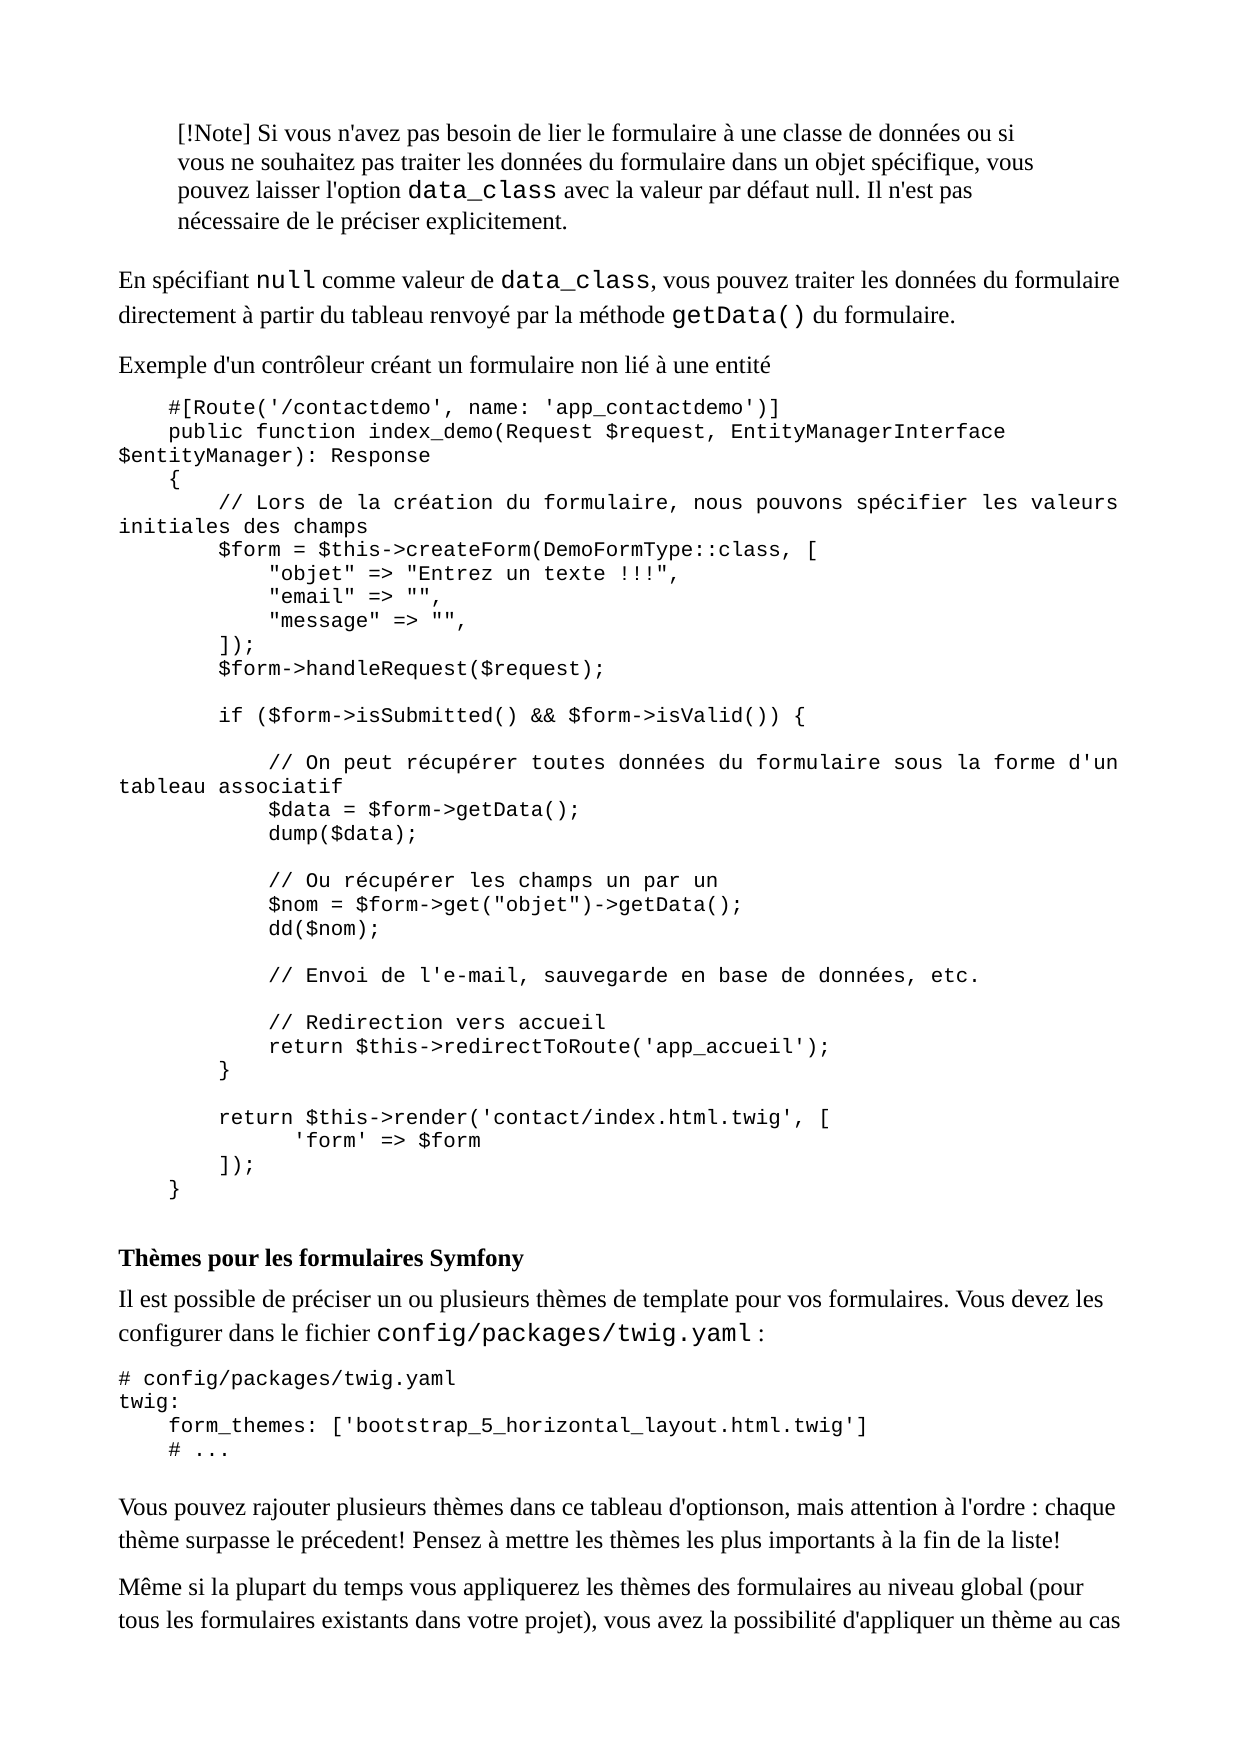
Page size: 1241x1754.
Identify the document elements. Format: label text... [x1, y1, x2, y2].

text dd($nom); [118, 918, 1122, 941]
text ]); [118, 634, 1122, 657]
text // Lors de la création du formulaire, nous pouvons spécifier les valeurs initiales des champs [118, 492, 1122, 539]
text Il est possible de préciser un ou plusieurs thèmes de template pour vos formulaires. Vous devez les configurer dans le fichier config/packages/twig.yaml : [118, 1284, 1122, 1348]
text # ... [118, 1438, 1122, 1462]
text return $this->redirectToRoute('app_accueil'); [118, 1036, 1122, 1059]
text ]); [118, 1154, 1122, 1178]
text dump($data); [118, 823, 1122, 847]
text # config/packages/twig.yaml [118, 1368, 1122, 1391]
text { [118, 468, 1122, 492]
text "objet" => "Entrez un texte !!!", [118, 563, 1122, 587]
text } [118, 1059, 1122, 1083]
text "email" => "", [118, 587, 1122, 610]
text [!Note] Si vous n'avez pas besoin de lier le formulaire à une classe de données ou si vous ne souhaitez pas traiter les données du formulaire dans un objet spécifique, vous pouvez laisser l'option data_class avec la valeur par défaut null. Il n'est pas nécessaire de le préciser explicitement. [177, 118, 1063, 235]
text // Envoi de l'e-mail, sauvegarde en base de données, etc. [118, 965, 1122, 988]
text Même si la plupart du temps vous appliquerez les thèmes des formulaires au niveau global (pour tous les formulaires existants dans votre projet), vous avez la possibilité d'appliquer un thème au cas [118, 1572, 1122, 1634]
text } [118, 1178, 1122, 1201]
text "message" => "", [118, 610, 1122, 634]
text $form->handleRequest($request); [118, 657, 1122, 681]
text $data = $form->getData(); [118, 799, 1122, 823]
text #[Route('/contactdemo', name: 'app_contactdemo')] [118, 397, 1122, 421]
text // On peut récupérer toutes données du formulaire sous la forme d'un tableau associatif [118, 752, 1122, 799]
text En spécifiant null comme valeur de data_class, vous pouvez traiter les données du formulaire directement à partir du tableau renvoyé par la méthode getData() du formulaire. [118, 265, 1122, 331]
text if ($form->isSubmitted() && $form->isValid()) { [118, 705, 1122, 728]
text twig: [118, 1391, 1122, 1415]
text Exemple d'un contrôleur créant un formulaire non lié à une entité [118, 350, 1122, 378]
text $nom = $form->get("objet")->getData(); [118, 894, 1122, 918]
text 'form' => $form [118, 1130, 1122, 1154]
text return $this->render('contact/index.html.twig', [ [118, 1107, 1122, 1130]
text // Ou récupérer les champs un par un [118, 870, 1122, 894]
text $form = $this->createForm(DemoFormType::class, [ [118, 539, 1122, 563]
subtitle Thèmes pour les formulaires Symfony [118, 1243, 1122, 1272]
text form_themes: ['bootstrap_5_horizontal_layout.html.twig'] [118, 1415, 1122, 1438]
text Vous pouvez rajouter plusieurs thèmes dans ce tableau d'optionson, mais attention à l'ordre : chaque thème surpasse le précedent! Pensez à mettre les thèmes les plus importants à la fin de la liste! [118, 1492, 1122, 1553]
text public function index_demo(Request $request, EntityManagerInterface $entityManager): Response [118, 421, 1122, 468]
text // Redirection vers accueil [118, 1012, 1122, 1036]
